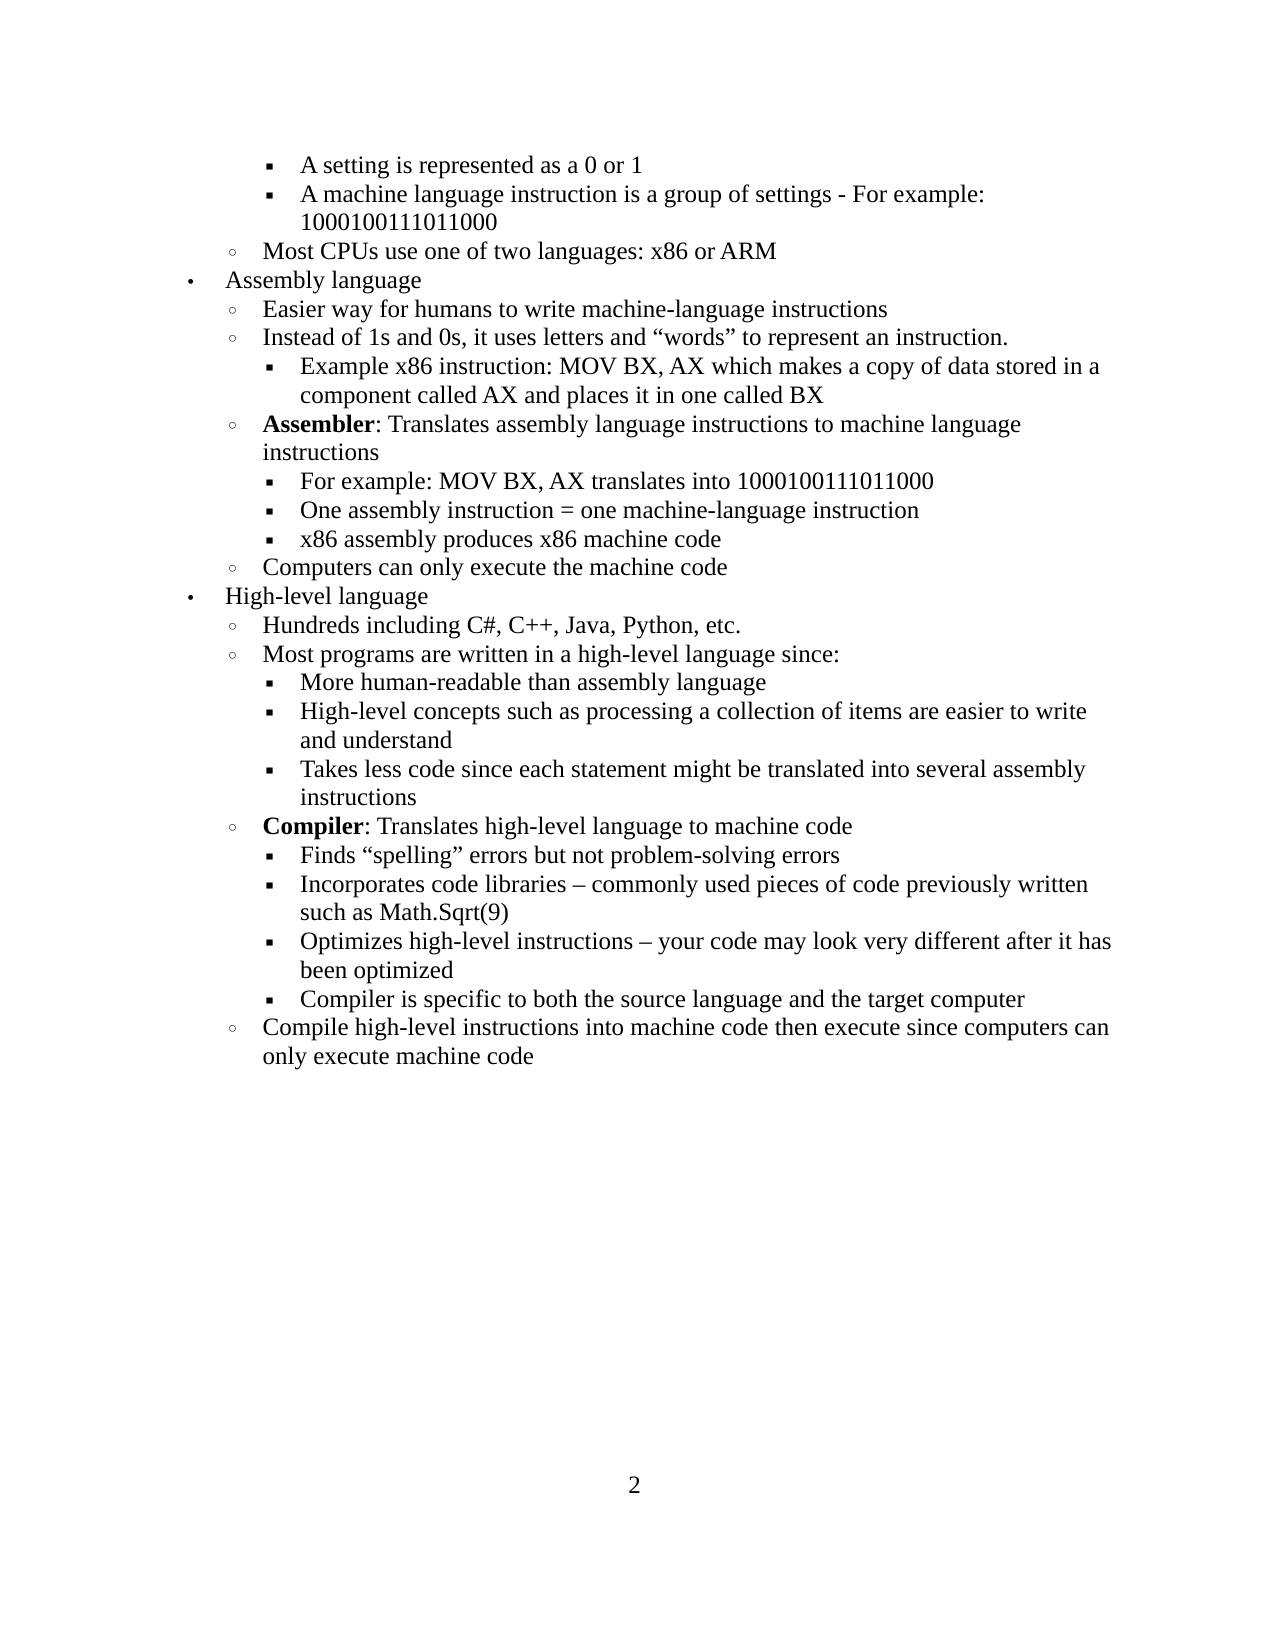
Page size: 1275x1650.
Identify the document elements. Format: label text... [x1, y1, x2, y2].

list Example x86 instruction: MOV BX, AX which makes a copy of data stored in a component called AX and places it in one called BX [262, 351, 1125, 409]
list Most programs are written in a high-level language since: [225, 639, 1125, 667]
list x86 assembly produces x86 machine code [262, 524, 1125, 552]
list Compiler: Translates high-level language to machine code [225, 811, 1125, 840]
list Most CPUs use one of two languages: x86 or ARM [225, 236, 1125, 265]
list Assembler: Translates assembly language instructions to machine language instructions [225, 409, 1125, 466]
list Compiler is specific to both the source language and the target computer [262, 984, 1125, 1012]
list A setting is represented as a 0 or 1 [262, 150, 1125, 179]
list Instead of 1s and 0s, it uses letters and “words” to represent an instruction. [225, 322, 1125, 351]
list High-level language [187, 581, 1125, 610]
list Hundreds including C#, C++, Java, Python, etc. [225, 610, 1125, 639]
list Takes less code since each statement might be translated into several assembly instructions [262, 754, 1125, 811]
list Finds “spelling” errors but not problem-solving errors [262, 840, 1125, 869]
list High-level concepts such as processing a collection of items are easier to write and understand [262, 696, 1125, 754]
list One assembly instruction = one machine-language instruction [262, 495, 1125, 524]
list A machine language instruction is a group of settings - For example: 1000100111011000 [262, 179, 1125, 236]
list Easier way for humans to write machine-language instructions [225, 294, 1125, 322]
list Optimizes high-level instructions – your code may look very different after it has been optimized [262, 926, 1125, 984]
list Incorporates code libraries – commonly used pieces of code previously written such as Math.Sqrt(9) [262, 869, 1125, 926]
list Assembly language [187, 265, 1125, 294]
list For example: MOV BX, AX translates into 1000100111011000 [262, 466, 1125, 495]
list More human-readable than assembly language [262, 667, 1125, 696]
list Computers can only execute the machine code [225, 552, 1125, 581]
list Compile high-level instructions into machine code then execute since computers can only execute machine code [225, 1012, 1125, 1070]
